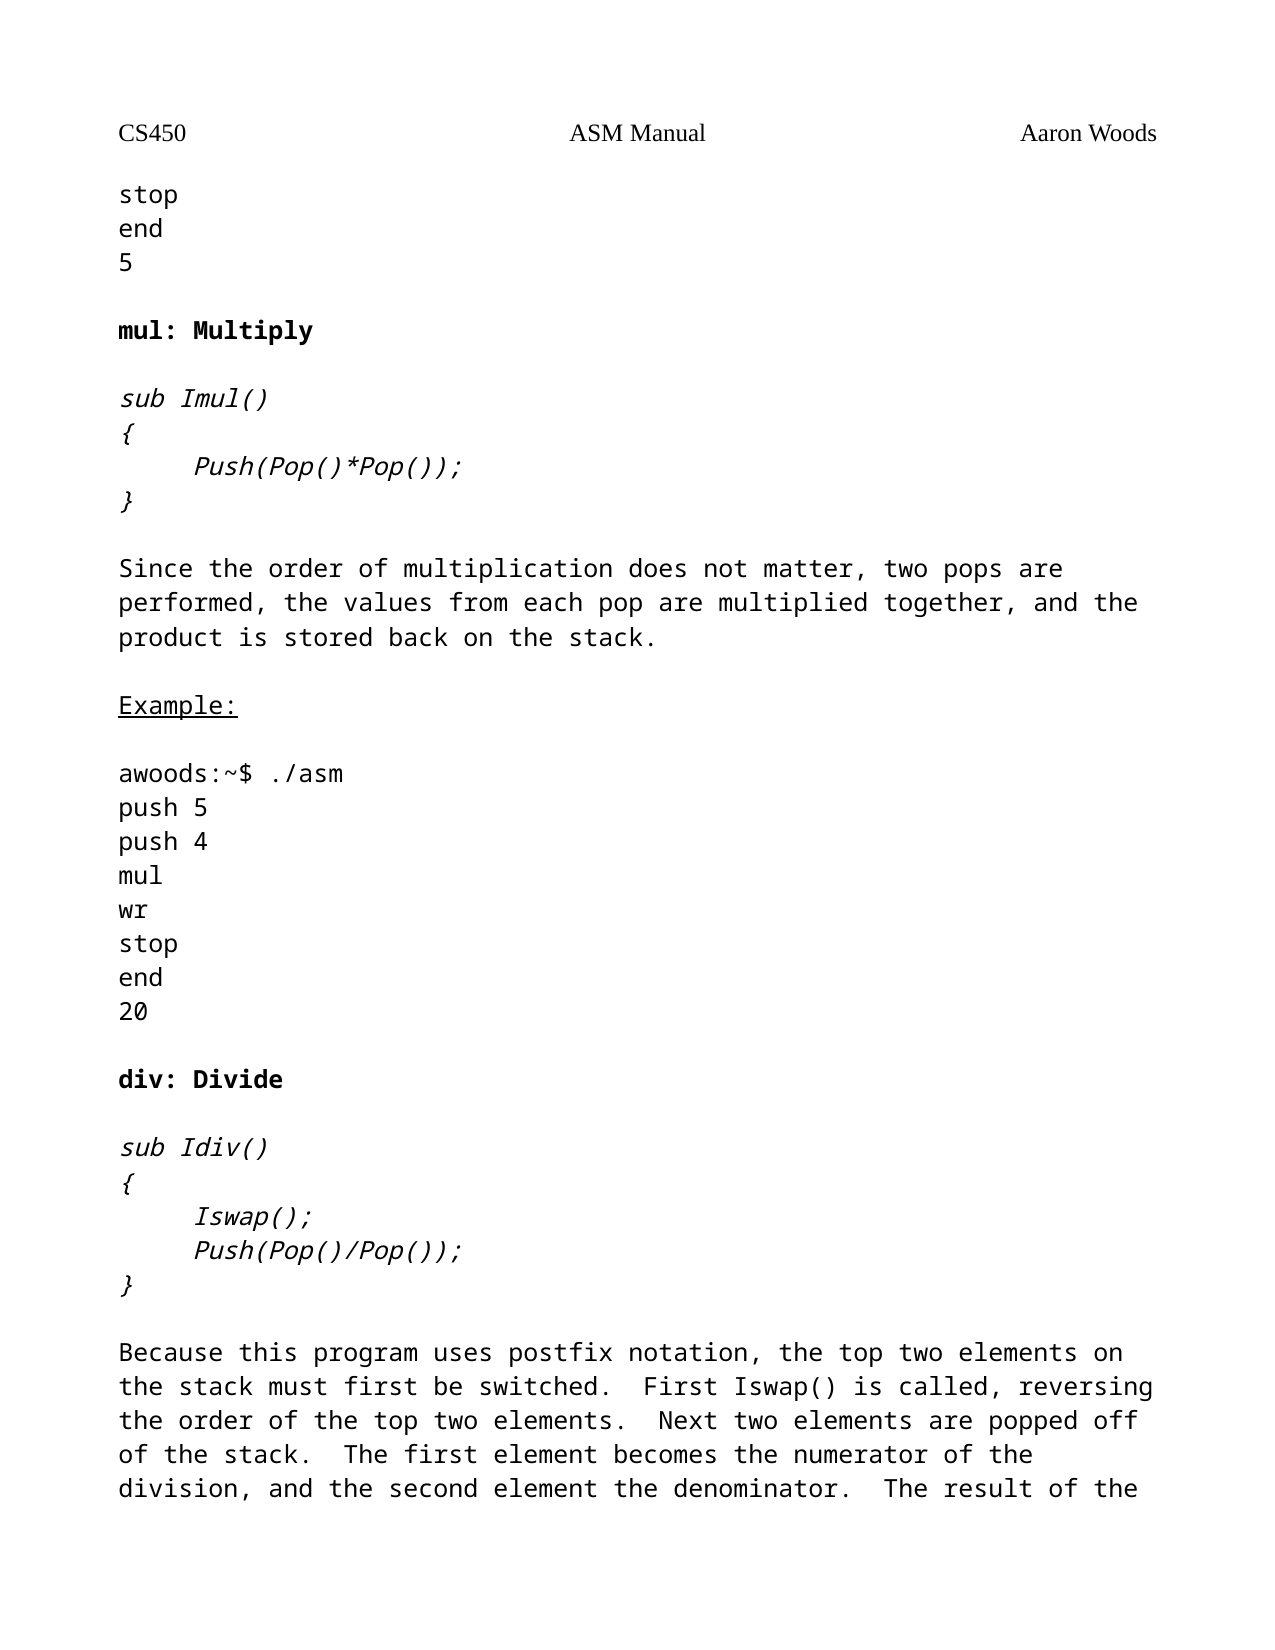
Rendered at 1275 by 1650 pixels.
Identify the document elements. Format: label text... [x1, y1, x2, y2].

text awoods:~$ ./asm [118, 755, 1157, 789]
text stop [118, 926, 1157, 960]
text wr [118, 892, 1157, 926]
text mul: Multiply [118, 313, 1157, 347]
text push 5 [118, 789, 1157, 823]
text Because this program uses postfix notation, the top two elements on the stack must first be switched. First Iswap() is called, reversing the order of the top two elements. Next two elements are popped off of the stack. The first element becomes the numerator of the division, and the second element the denominator. The result of the [118, 1334, 1157, 1505]
text end [118, 960, 1157, 994]
text sub Idiv() [118, 1130, 1157, 1164]
text div: Divide [118, 1062, 1157, 1096]
text end [118, 210, 1157, 244]
text Push(Pop()/Pop()); [118, 1232, 1157, 1266]
text mul [118, 858, 1157, 892]
text 20 [118, 994, 1157, 1028]
text } [118, 1266, 1157, 1300]
text 5 [118, 244, 1157, 278]
text push 4 [118, 823, 1157, 858]
text Example: [118, 687, 1157, 721]
text } [118, 483, 1157, 517]
text Since the order of multiplication does not matter, two pops are performed, the values from each pop are multiplied together, and the product is stored back on the stack. [118, 551, 1157, 653]
text { [118, 1164, 1157, 1198]
text sub Imul() [118, 381, 1157, 415]
text { [118, 415, 1157, 449]
text Push(Pop()*Pop()); [118, 449, 1157, 483]
text stop [118, 176, 1157, 210]
text Iswap(); [118, 1198, 1157, 1232]
